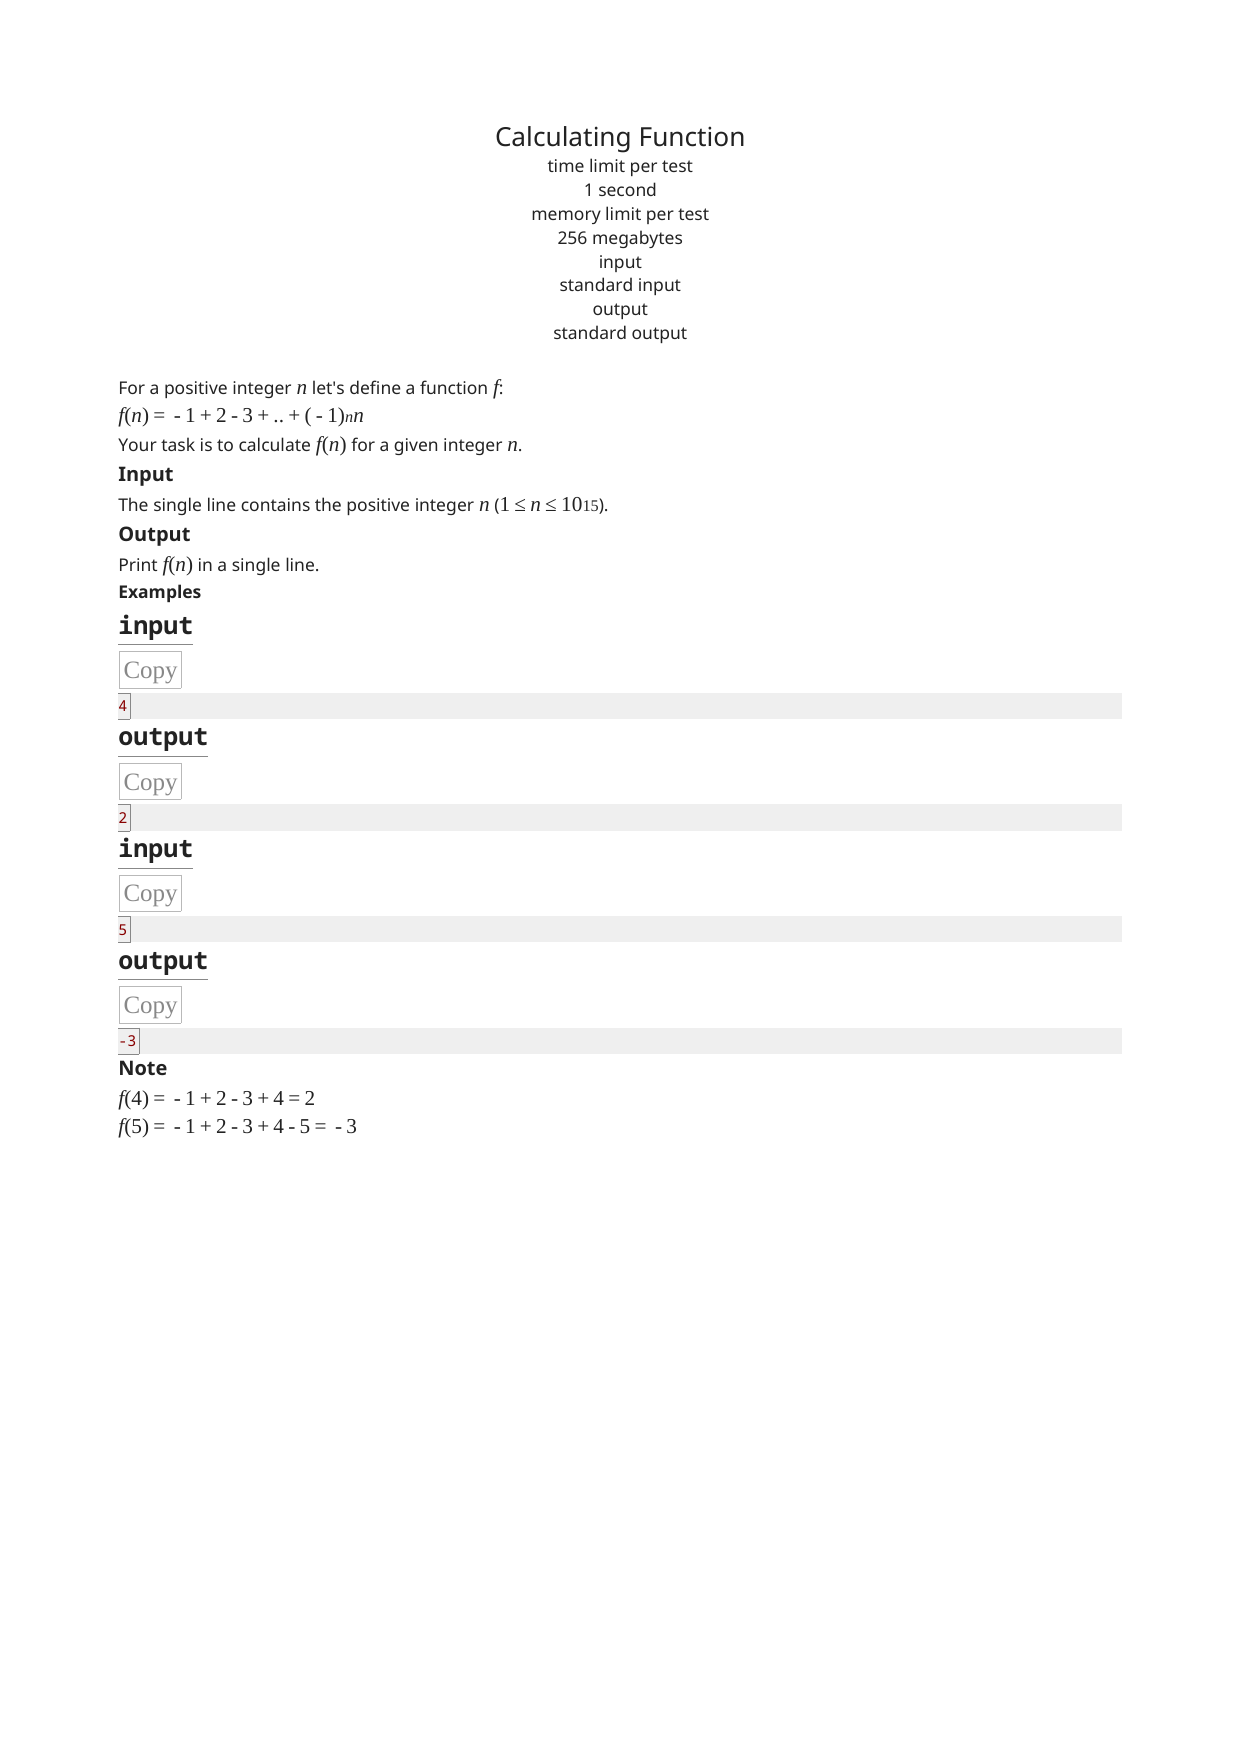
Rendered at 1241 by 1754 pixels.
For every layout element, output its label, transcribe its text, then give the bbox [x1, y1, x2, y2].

text For a positive integer n let's define a function f: [118, 374, 1122, 399]
text Output [118, 520, 1122, 547]
text 5 [118, 917, 130, 942]
text Examples [118, 580, 1122, 604]
text [131, 693, 1122, 719]
text Note [118, 1054, 1122, 1081]
text Copy [120, 987, 181, 1023]
text standard input [118, 273, 1122, 297]
text output [118, 297, 1122, 321]
text memory limit per test [118, 202, 1122, 225]
text [182, 763, 1121, 799]
text Calculating Function [118, 118, 1122, 154]
text Copy [120, 652, 181, 688]
text [131, 804, 1122, 831]
text The single line contains the positive integer n (1 ≤ n ≤ 1015). [118, 491, 1122, 516]
text [182, 874, 1121, 911]
text input [118, 831, 1122, 868]
text standard output [118, 321, 1122, 345]
text Copy [120, 876, 181, 911]
text [131, 916, 1122, 942]
text Your task is to calculate f(n) for a given integer n. [118, 431, 1122, 456]
text input [118, 249, 1122, 273]
text -3 [118, 1029, 139, 1054]
text [182, 986, 1121, 1023]
text f(n) = - 1 + 2 - 3 + .. + ( - 1)nn [118, 403, 1122, 427]
text 1 second [118, 178, 1122, 202]
text output [118, 942, 1122, 979]
text Input [118, 460, 1122, 487]
text time limit per test [118, 154, 1122, 178]
text Copy [120, 764, 181, 799]
text output [118, 719, 1122, 756]
text 2 [118, 805, 130, 831]
text Print f(n) in a single line. [118, 551, 1122, 576]
text [182, 651, 1121, 688]
text 256 megabytes [118, 225, 1122, 249]
text input [118, 607, 1122, 644]
text f(4) = - 1 + 2 - 3 + 4 = 2 [118, 1085, 1122, 1110]
text f(5) = - 1 + 2 - 3 + 4 - 5 = - 3 [118, 1113, 1122, 1138]
text 4 [118, 694, 130, 719]
text [140, 1028, 1122, 1054]
